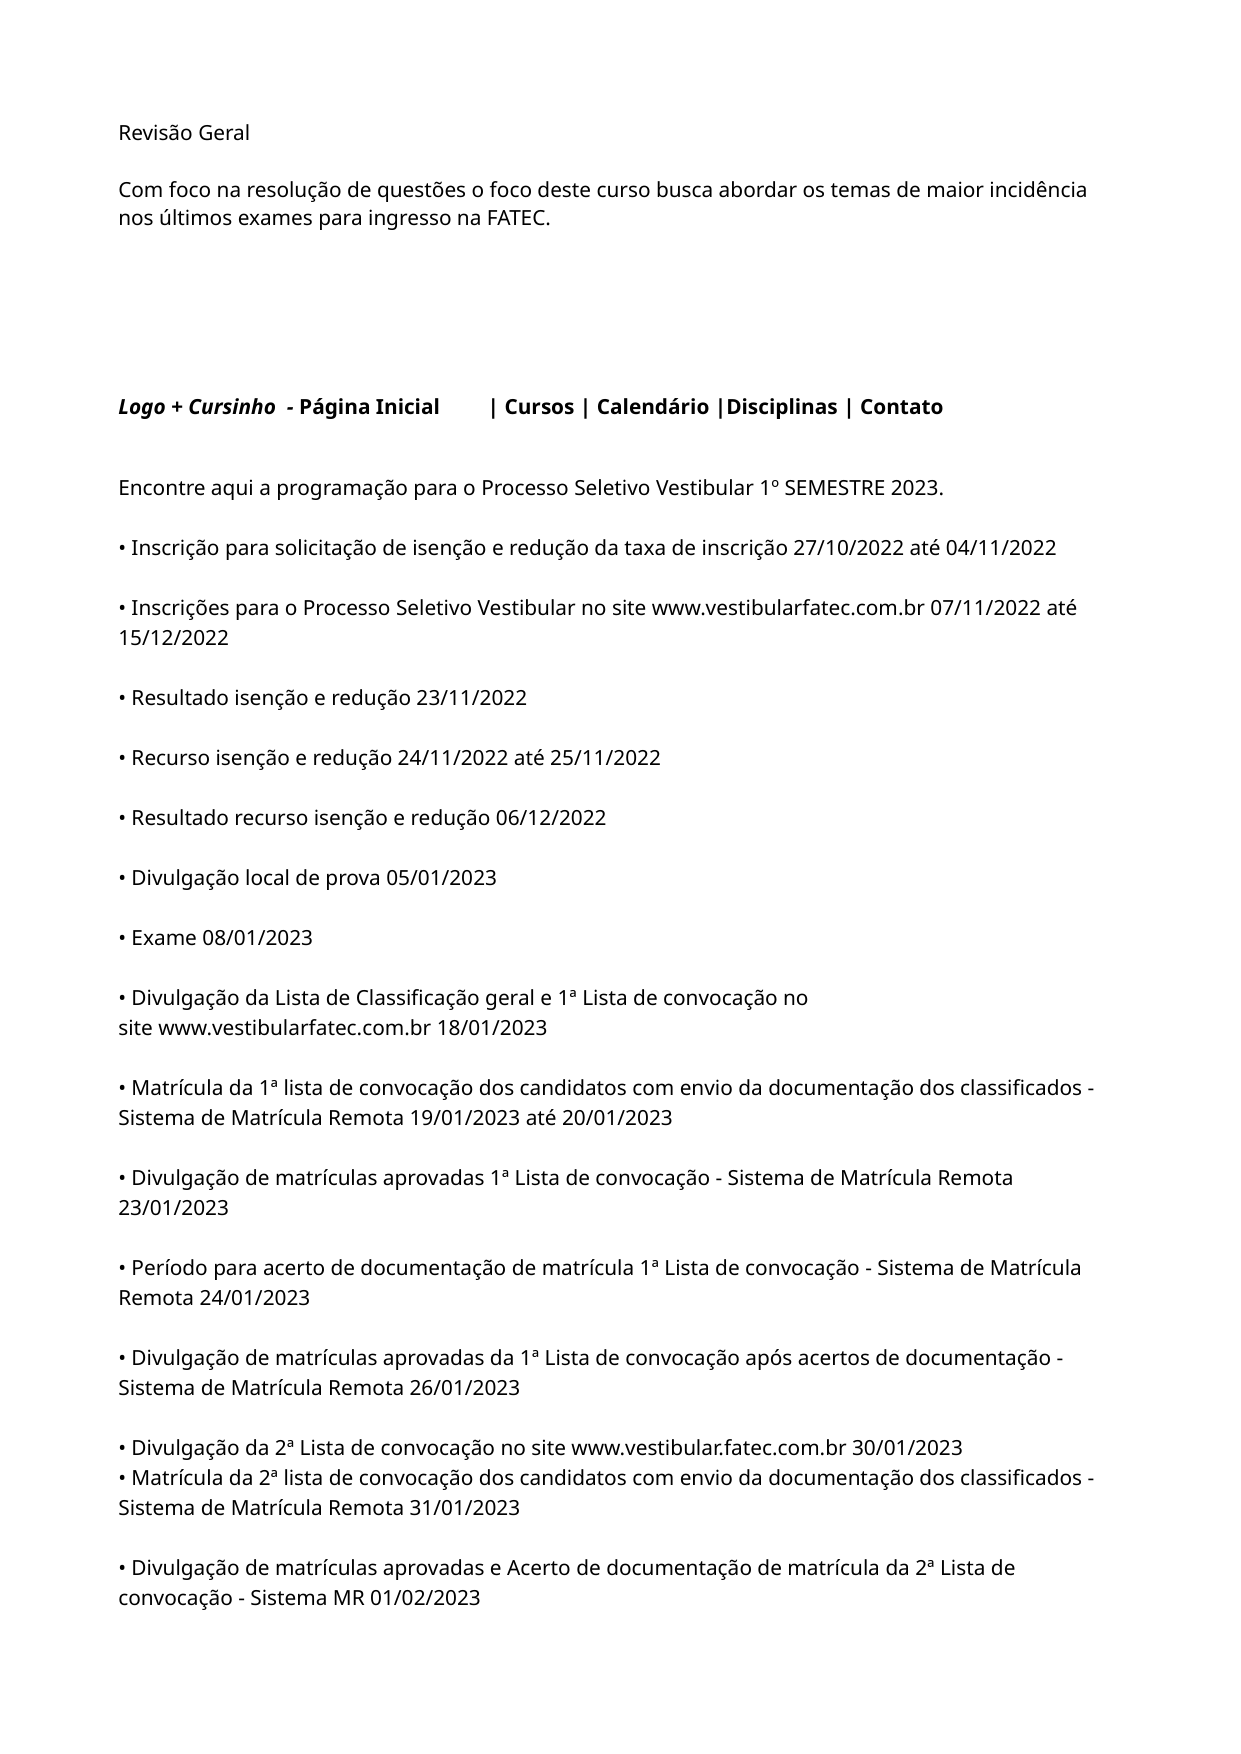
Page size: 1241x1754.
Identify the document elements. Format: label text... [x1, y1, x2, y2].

text • Matrícula da 2ª lista de convocação dos candidatos com envio da documentação dos classificados ‐ Sistema de Matrícula Remota 31/01/2023 [118, 1462, 1122, 1522]
text • Divulgação de matrículas aprovadas 1ª Lista de convocação ‐ Sistema de Matrícula Remota 23/01/2023 [118, 1162, 1122, 1222]
text Com foco na resolução de questões o foco deste curso busca abordar os temas de maior incidência nos últimos exames para ingresso na FATEC. [118, 175, 1122, 232]
text • Inscrições para o Processo Seletivo Vestibular no site www.vestibularfatec.com.br 07/11/2022 até 15/12/2022 [118, 592, 1122, 652]
text • Divulgação da 2ª Lista de convocação no site www.vestibular.fatec.com.br 30/01/2023 [118, 1432, 1122, 1462]
text Logo + Cursinho - Página Inicial | Cursos | Calendário |Disciplinas | Contato [118, 392, 1122, 421]
text • Divulgação de matrículas aprovadas e Acerto de documentação de matrícula da 2ª Lista de convocação ‐ Sistema MR 01/02/2023 [118, 1552, 1122, 1612]
text • Divulgação de matrículas aprovadas da 1ª Lista de convocação após acertos de documentação ‐ Sistema de Matrícula Remota 26/01/2023 [118, 1342, 1122, 1402]
text • Recurso isenção e redução 24/11/2022 até 25/11/2022 [118, 742, 1122, 772]
text • Exame 08/01/2023 [118, 922, 1122, 952]
text Encontre aqui a programação para o Processo Seletivo Vestibular 1º SEMESTRE 2023. [118, 473, 1122, 502]
text • Inscrição para solicitação de isenção e redução da taxa de inscrição 27/10/2022 até 04/11/2022 [118, 532, 1122, 562]
text • Resultado isenção e redução 23/11/2022 [118, 682, 1122, 712]
text • Resultado recurso isenção e redução 06/12/2022 [118, 802, 1122, 832]
text Revisão Geral [118, 118, 1122, 147]
text • Divulgação da Lista de Classificação geral e 1ª Lista de convocação no [118, 982, 1122, 1012]
text • Divulgação local de prova 05/01/2023 [118, 862, 1122, 892]
text • Período para acerto de documentação de matrícula 1ª Lista de convocação ‐ Sistema de Matrícula Remota 24/01/2023 [118, 1252, 1122, 1312]
text • Matrícula da 1ª lista de convocação dos candidatos com envio da documentação dos classificados ‐ Sistema de Matrícula Remota 19/01/2023 até 20/01/2023 [118, 1072, 1122, 1132]
text site www.vestibularfatec.com.br 18/01/2023 [118, 1012, 1122, 1042]
